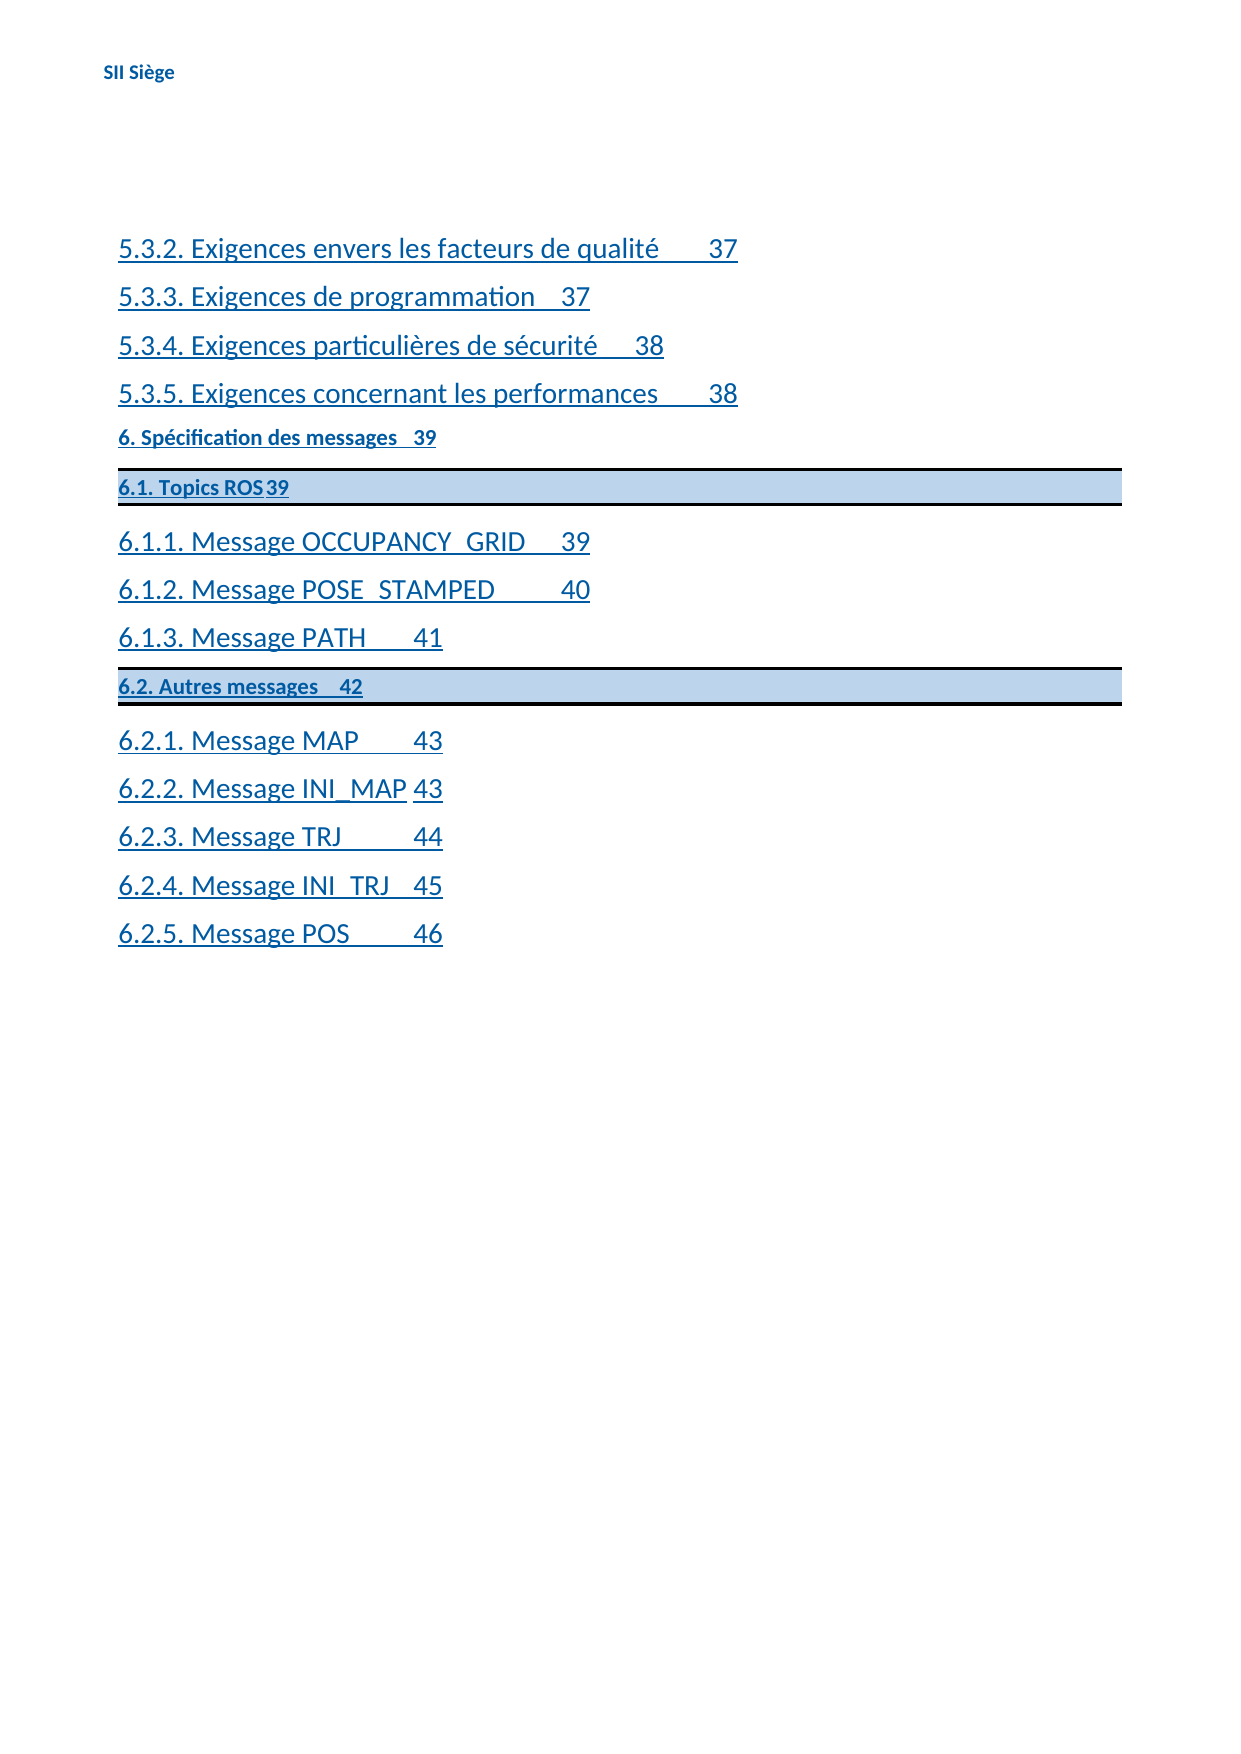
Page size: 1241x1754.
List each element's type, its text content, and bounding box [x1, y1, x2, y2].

text 5.3.3. Exigences de programmation 37 [118, 278, 1122, 314]
text 6.1.3. Message PATH 41 [118, 619, 1122, 654]
text 6.2. Autres messages 42 [118, 670, 1122, 702]
text 6.1. Topics ROS 39 [118, 471, 1122, 503]
text 6. Spécification des messages 39 [118, 423, 1122, 451]
text 6.2.2. Message INI_MAP 43 [118, 770, 1122, 806]
text 5.3.5. Exigences concernant les performances 38 [118, 375, 1122, 410]
text 6.1.1. Message OCCUPANCY_GRID 39 [118, 523, 1122, 558]
text 5.3.2. Exigences envers les facteurs de qualité 37 [118, 230, 1122, 266]
text 6.2.1. Message MAP 43 [118, 722, 1122, 758]
text 6.2.3. Message TRJ 44 [118, 818, 1122, 854]
text 5.3.4. Exigences particulières de sécurité 38 [118, 327, 1122, 362]
text 6.2.4. Message INI_TRJ 45 [118, 867, 1122, 902]
text 6.1.2. Message POSE_STAMPED 40 [118, 571, 1122, 606]
text 6.2.5. Message POS 46 [118, 915, 1122, 950]
